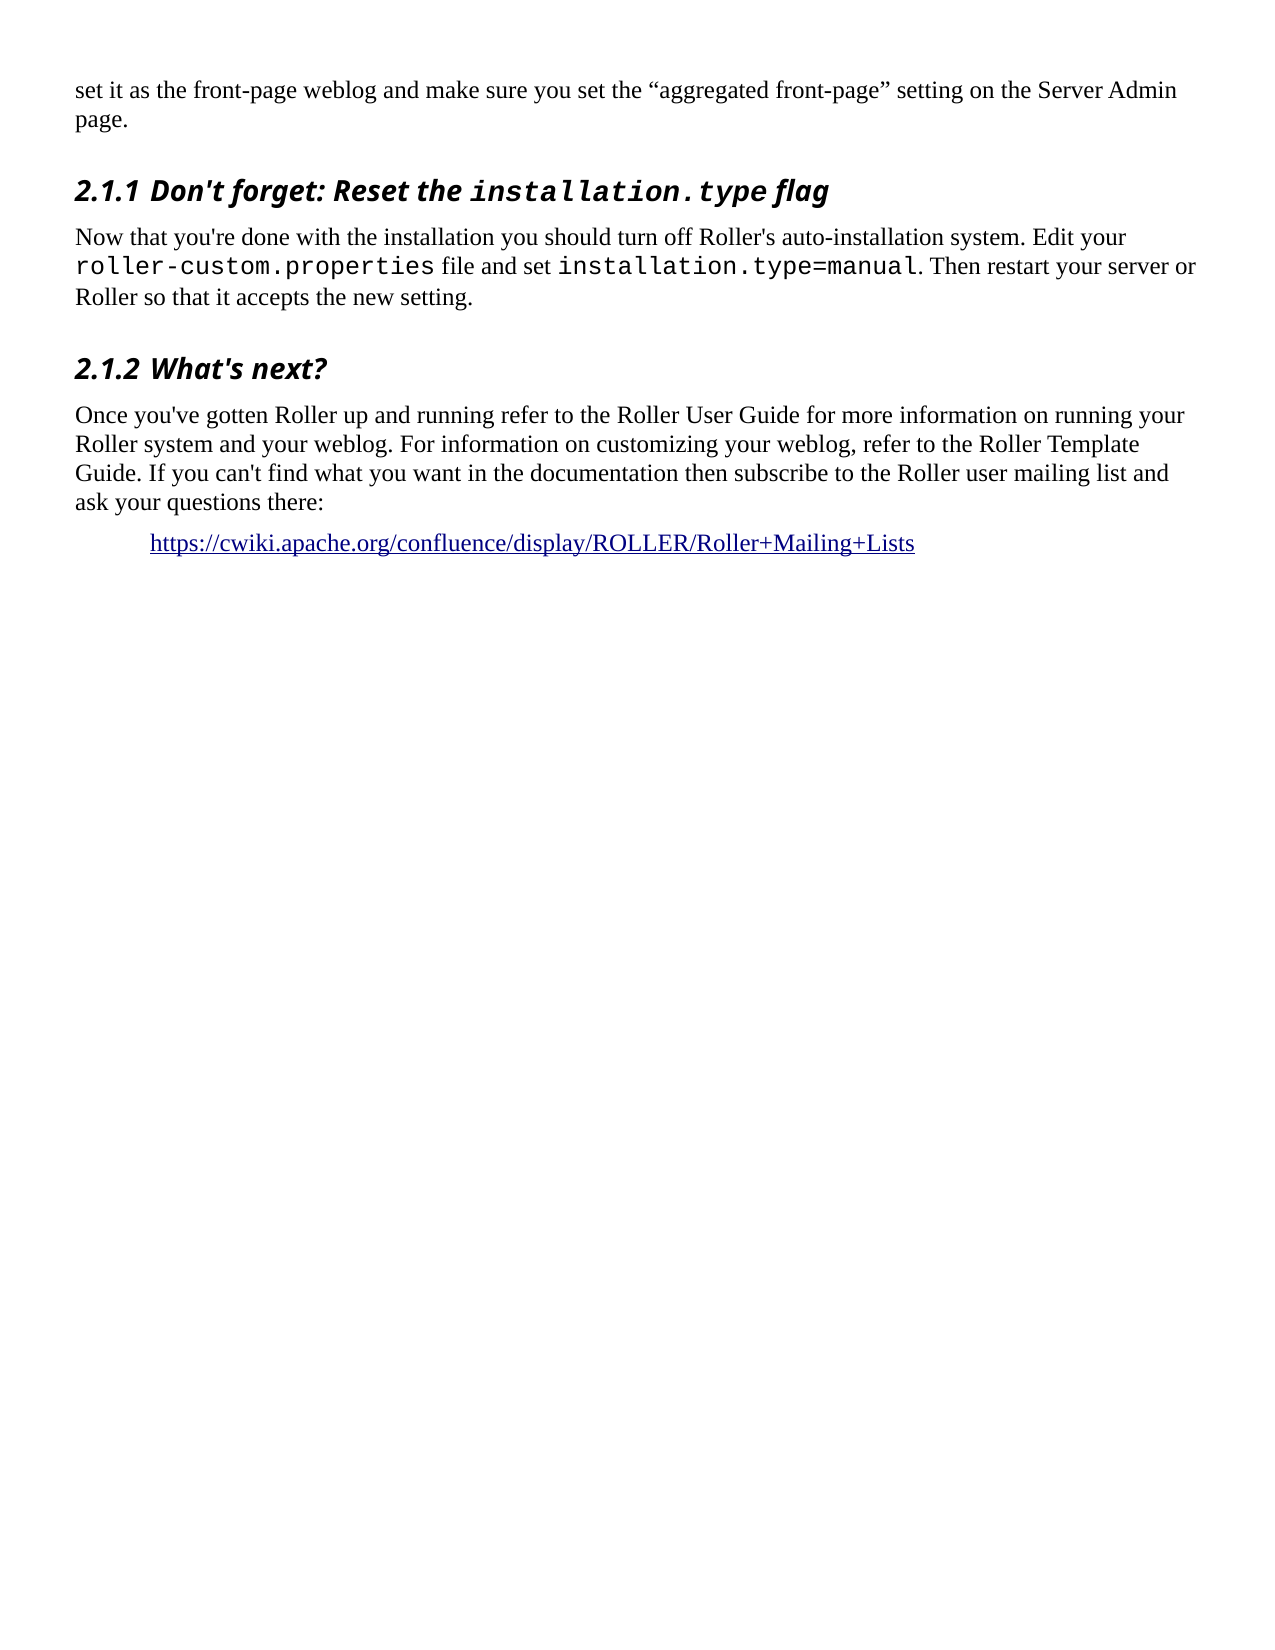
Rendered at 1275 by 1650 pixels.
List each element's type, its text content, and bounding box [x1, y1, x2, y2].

text Now that you're done with the installation you should turn off Roller's auto-installation system. Edit your roller-custom.properties file and set installation.type=manual. Then restart your server or Roller so that it accepts the new setting. [75, 222, 1200, 311]
subtitle Don't forget: Reset the installation.type flag [75, 170, 1200, 210]
text Once you've gotten Roller up and running refer to the Roller User Guide for more information on running your Roller system and your weblog. For information on customizing your weblog, refer to the Roller Template Guide. If you can't find what you want in the documentation then subscribe to the Roller user mailing list and ask your questions there: [75, 400, 1200, 515]
subtitle What's next? [75, 348, 1200, 388]
text https://cwiki.apache.org/confluence/display/ROLLER/Roller+Mailing+Lists [75, 528, 1200, 557]
text set it as the front-page weblog and make sure you set the “aggregated front-page” setting on the Server Admin page. [75, 75, 1200, 132]
